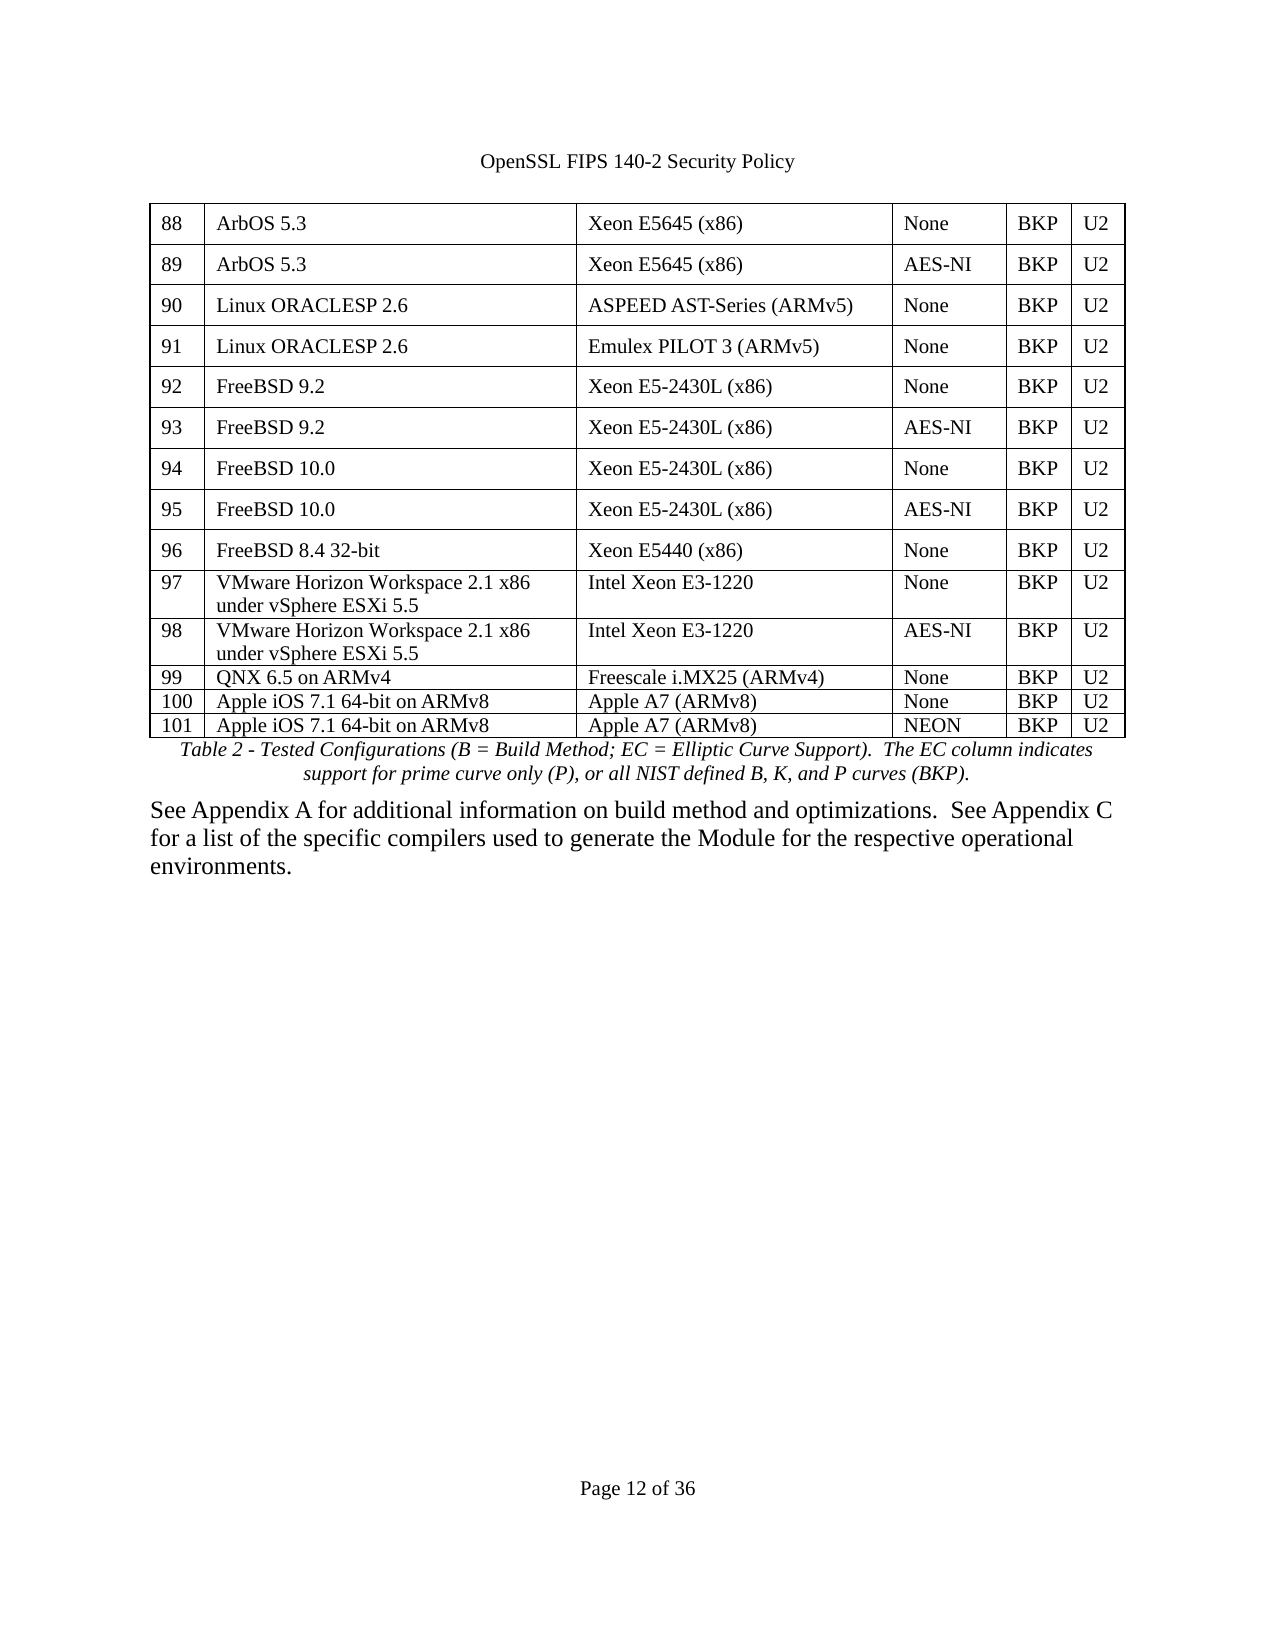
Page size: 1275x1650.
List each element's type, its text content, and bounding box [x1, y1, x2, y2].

table_cell U2 [1072, 367, 1124, 407]
table_cell ASPEED AST-Series (ARMv5) [577, 285, 892, 325]
table_cell Apple A7 (ARMv8) [577, 690, 892, 713]
table_cell BKP [1007, 245, 1071, 284]
table_cell Xeon E5645 (x86) [577, 204, 892, 243]
table_cell None [893, 449, 1006, 488]
table_cell 94 [151, 449, 204, 488]
text See Appendix A for additional information on build method and optimizations. See Appendix C for a list of the specific compilers used to generate the Module for the respective operational environments. [150, 796, 1125, 879]
table_cell 89 [151, 245, 204, 284]
table_cell QNX 6.5 on ARMv4 [205, 666, 576, 689]
table_cell Xeon E5440 (x86) [577, 530, 892, 570]
table_cell U2 [1072, 530, 1124, 570]
table_cell 92 [151, 367, 204, 407]
table_cell BKP [1007, 326, 1071, 366]
table_cell 95 [151, 490, 204, 529]
table_cell VMware Horizon Workspace 2.1 x86 under vSphere ESXi 5.5 [205, 619, 576, 665]
table_cell AES-NI [893, 619, 1006, 665]
table_cell U2 [1072, 285, 1124, 325]
table_cell FreeBSD 8.4 32-bit [205, 530, 576, 570]
table_cell BKP [1007, 530, 1071, 570]
table_cell BKP [1007, 571, 1071, 617]
table_cell AES-NI [893, 408, 1006, 448]
table_cell BKP [1007, 619, 1071, 665]
table_cell BKP [1007, 690, 1071, 713]
table_cell FreeBSD 9.2 [205, 367, 576, 407]
table_cell 88 [151, 204, 204, 243]
table_cell BKP [1007, 367, 1071, 407]
table_cell U2 [1072, 449, 1124, 488]
table_cell NEON [893, 714, 1006, 737]
table_cell BKP [1007, 204, 1071, 243]
table_cell 93 [151, 408, 204, 448]
table_cell FreeBSD 10.0 [205, 490, 576, 529]
table_cell 91 [151, 326, 204, 366]
table_cell 96 [151, 530, 204, 570]
text Table 2 - Tested Configurations (B = Build Method; EC = Elliptic Curve Support). The EC column indicates support for prime curve only (P), or all NIST defined B, K, and P curves (BKP). [150, 738, 1125, 784]
table_cell Intel Xeon E3-1220 [577, 571, 892, 617]
table_cell Xeon E5-2430L (x86) [577, 408, 892, 448]
table_cell U2 [1072, 619, 1124, 665]
table_cell None [893, 326, 1006, 366]
table_cell 100 [151, 690, 204, 713]
table_cell Freescale i.MX25 (ARMv4) [577, 666, 892, 689]
table_cell U2 [1072, 245, 1124, 284]
table_cell None [893, 285, 1006, 325]
table_cell Apple iOS 7.1 64-bit on ARMv8 [205, 690, 576, 713]
table_cell None [893, 530, 1006, 570]
table_cell None [893, 367, 1006, 407]
table_cell None [893, 204, 1006, 243]
table_cell U2 [1072, 666, 1124, 689]
table_cell 98 [151, 619, 204, 665]
table_cell 97 [151, 571, 204, 617]
table_cell U2 [1072, 326, 1124, 366]
table_cell FreeBSD 9.2 [205, 408, 576, 448]
table_cell None [893, 666, 1006, 689]
table_cell 101 [151, 714, 204, 737]
table_cell FreeBSD 10.0 [205, 449, 576, 488]
table_cell ArbOS 5.3 [205, 245, 576, 284]
table_cell U2 [1072, 571, 1124, 617]
table_cell Linux ORACLESP 2.6 [205, 326, 576, 366]
table_cell BKP [1007, 449, 1071, 488]
table_cell Apple iOS 7.1 64-bit on ARMv8 [205, 714, 576, 737]
table_cell AES-NI [893, 245, 1006, 284]
table_cell Xeon E5­-2430L (x86) [577, 490, 892, 529]
table_cell Linux ORACLESP 2.6 [205, 285, 576, 325]
table_cell U2 [1072, 714, 1124, 737]
table_cell Xeon E5645 (x86) [577, 245, 892, 284]
table_cell Intel Xeon E3-1220 [577, 619, 892, 665]
table_cell Xeon E5­-2430L (x86) [577, 449, 892, 488]
table_cell Emulex PILOT 3 (ARMv5) [577, 326, 892, 366]
table_cell ArbOS 5.3 [205, 204, 576, 243]
table_cell BKP [1007, 490, 1071, 529]
table_cell None [893, 571, 1006, 617]
table_cell U2 [1072, 690, 1124, 713]
table_cell None [893, 690, 1006, 713]
table_cell BKP [1007, 714, 1071, 737]
table_cell BKP [1007, 408, 1071, 448]
table_cell 99 [151, 666, 204, 689]
table_cell Apple A7 (ARMv8) [577, 714, 892, 737]
table_cell BKP [1007, 666, 1071, 689]
table_cell 90 [151, 285, 204, 325]
table_cell Xeon E5-2430L (x86) [577, 367, 892, 407]
table_cell VMware Horizon Workspace 2.1 x86 under vSphere ESXi 5.5 [205, 571, 576, 617]
table_cell U2 [1072, 490, 1124, 529]
table_cell U2 [1072, 408, 1124, 448]
table_cell U2 [1072, 204, 1124, 243]
table_cell BKP [1007, 285, 1071, 325]
table_cell AES-NI [893, 490, 1006, 529]
